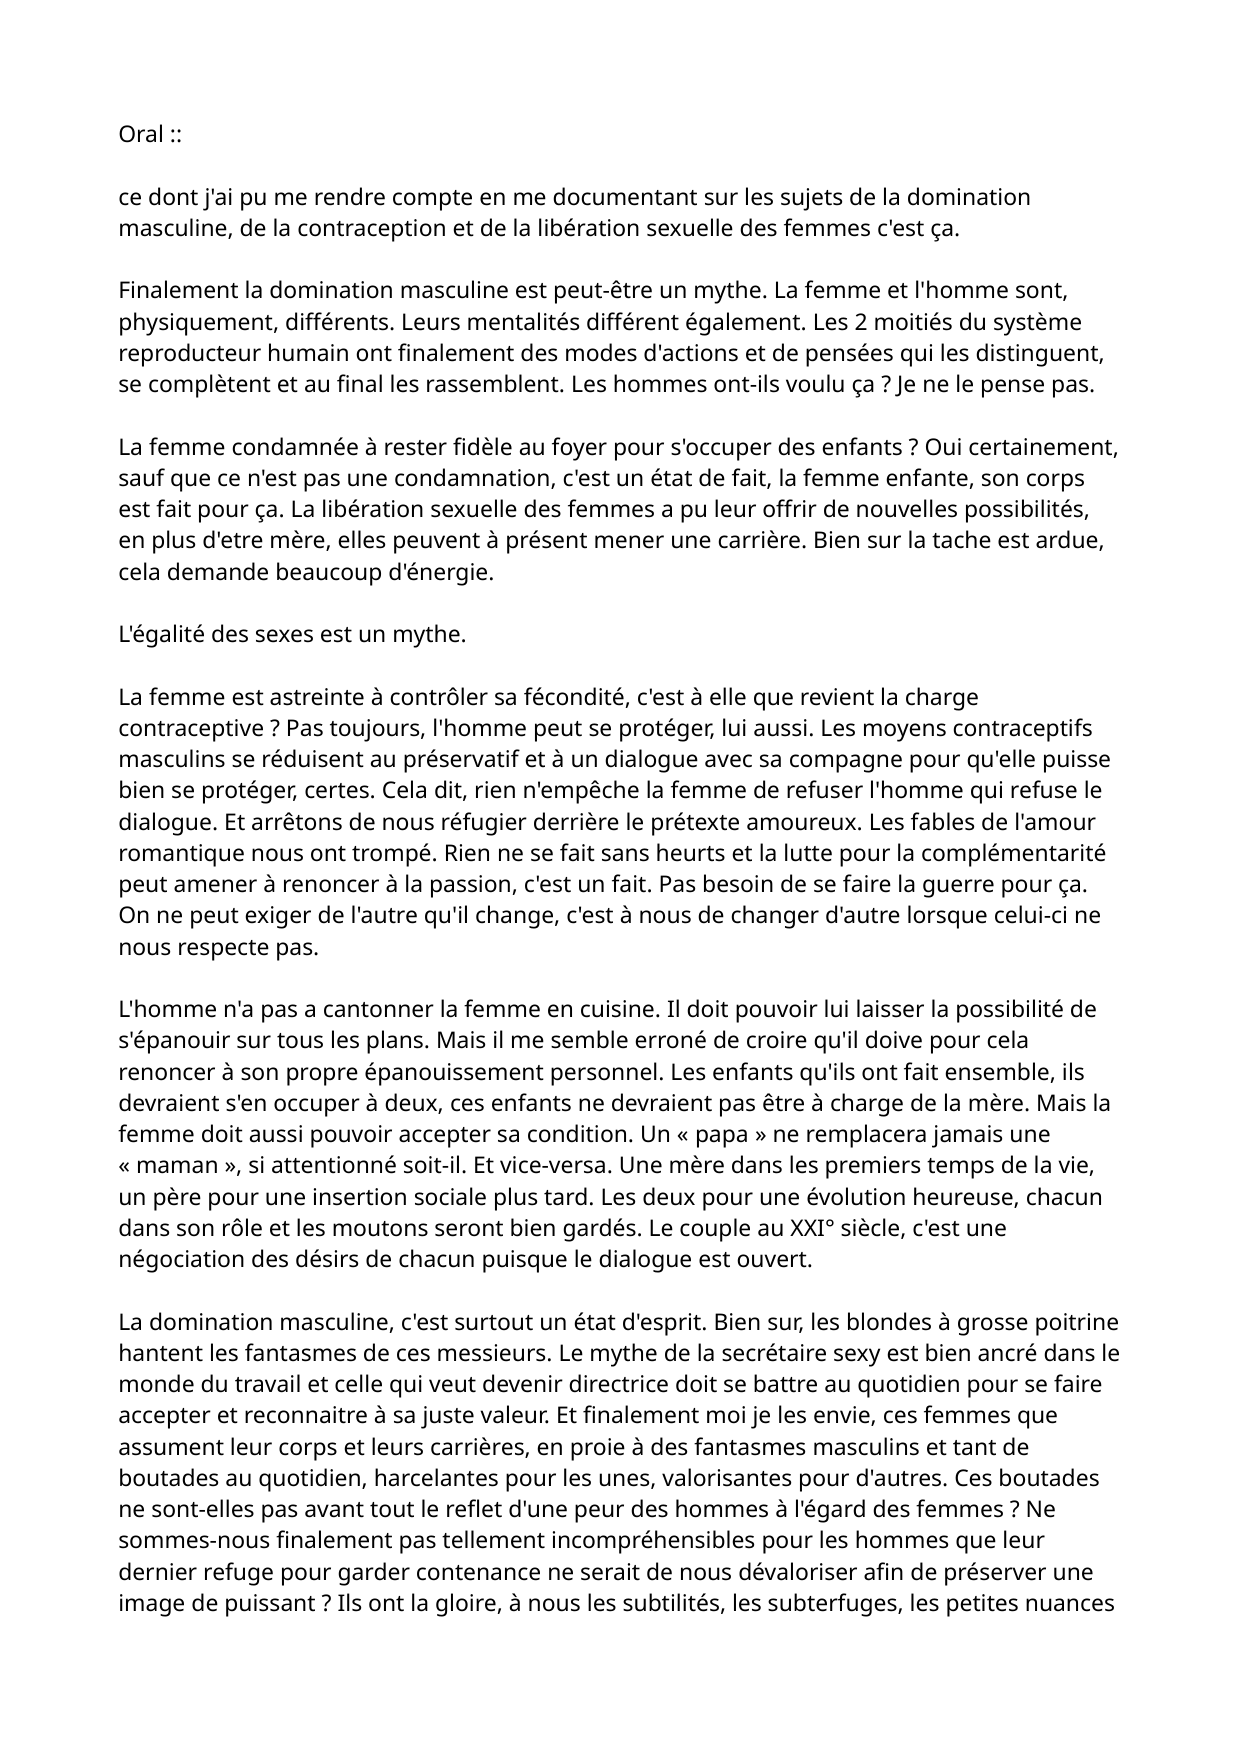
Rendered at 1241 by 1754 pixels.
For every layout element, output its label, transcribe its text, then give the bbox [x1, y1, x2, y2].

text Oral :: [118, 118, 1122, 149]
text Finalement la domination masculine est peut-être un mythe. La femme et l'homme sont, physiquement, différents. Leurs mentalités différent également. Les 2 moitiés du système reproducteur humain ont finalement des modes d'actions et de pensées qui les distinguent, se complètent et au final les rassemblent. Les hommes ont-ils voulu ça ? Je ne le pense pas. [118, 274, 1122, 399]
text L'égalité des sexes est un mythe. [118, 618, 1122, 649]
text La domination masculine, c'est surtout un état d'esprit. Bien sur, les blondes à grosse poitrine hantent les fantasmes de ces messieurs. Le mythe de la secrétaire sexy est bien ancré dans le monde du travail et celle qui veut devenir directrice doit se battre au quotidien pour se faire accepter et reconnaitre à sa juste valeur. Et finalement moi je les envie, ces femmes que assument leur corps et leurs carrières, en proie à des fantasmes masculins et tant de boutades au quotidien, harcelantes pour les unes, valorisantes pour d'autres. Ces boutades ne sont-elles pas avant tout le reflet d'une peur des hommes à l'égard des femmes ? Ne sommes-nous finalement pas tellement incompréhensibles pour les hommes que leur dernier refuge pour garder contenance ne serait de nous dévaloriser afin de préserver une image de puissant ? Ils ont la gloire, à nous les subtilités, les subterfuges, les petites nuances [118, 1306, 1122, 1618]
text L'homme n'a pas a cantonner la femme en cuisine. Il doit pouvoir lui laisser la possibilité de s'épanouir sur tous les plans. Mais il me semble erroné de croire qu'il doive pour cela renoncer à son propre épanouissement personnel. Les enfants qu'ils ont fait ensemble, ils devraient s'en occuper à deux, ces enfants ne devraient pas être à charge de la mère. Mais la femme doit aussi pouvoir accepter sa condition. Un « papa » ne remplacera jamais une « maman », si attentionné soit-il. Et vice-versa. Une mère dans les premiers temps de la vie, un père pour une insertion sociale plus tard. Les deux pour une évolution heureuse, chacun dans son rôle et les moutons seront bien gardés. Le couple au XXI° siècle, c'est une négociation des désirs de chacun puisque le dialogue est ouvert. [118, 993, 1122, 1274]
text La femme condamnée à rester fidèle au foyer pour s'occuper des enfants ? Oui certainement, sauf que ce n'est pas une condamnation, c'est un état de fait, la femme enfante, son corps est fait pour ça. La libération sexuelle des femmes a pu leur offrir de nouvelles possibilités, en plus d'etre mère, elles peuvent à présent mener une carrière. Bien sur la tache est ardue, cela demande beaucoup d'énergie. [118, 431, 1122, 587]
text ce dont j'ai pu me rendre compte en me documentant sur les sujets de la domination masculine, de la contraception et de la libération sexuelle des femmes c'est ça. [118, 181, 1122, 243]
text La femme est astreinte à contrôler sa fécondité, c'est à elle que revient la charge contraceptive ? Pas toujours, l'homme peut se protéger, lui aussi. Les moyens contraceptifs masculins se réduisent au préservatif et à un dialogue avec sa compagne pour qu'elle puisse bien se protéger, certes. Cela dit, rien n'empêche la femme de refuser l'homme qui refuse le dialogue. Et arrêtons de nous réfugier derrière le prétexte amoureux. Les fables de l'amour romantique nous ont trompé. Rien ne se fait sans heurts et la lutte pour la complémentarité peut amener à renoncer à la passion, c'est un fait. Pas besoin de se faire la guerre pour ça. On ne peut exiger de l'autre qu'il change, c'est à nous de changer d'autre lorsque celui-ci ne nous respecte pas. [118, 681, 1122, 962]
